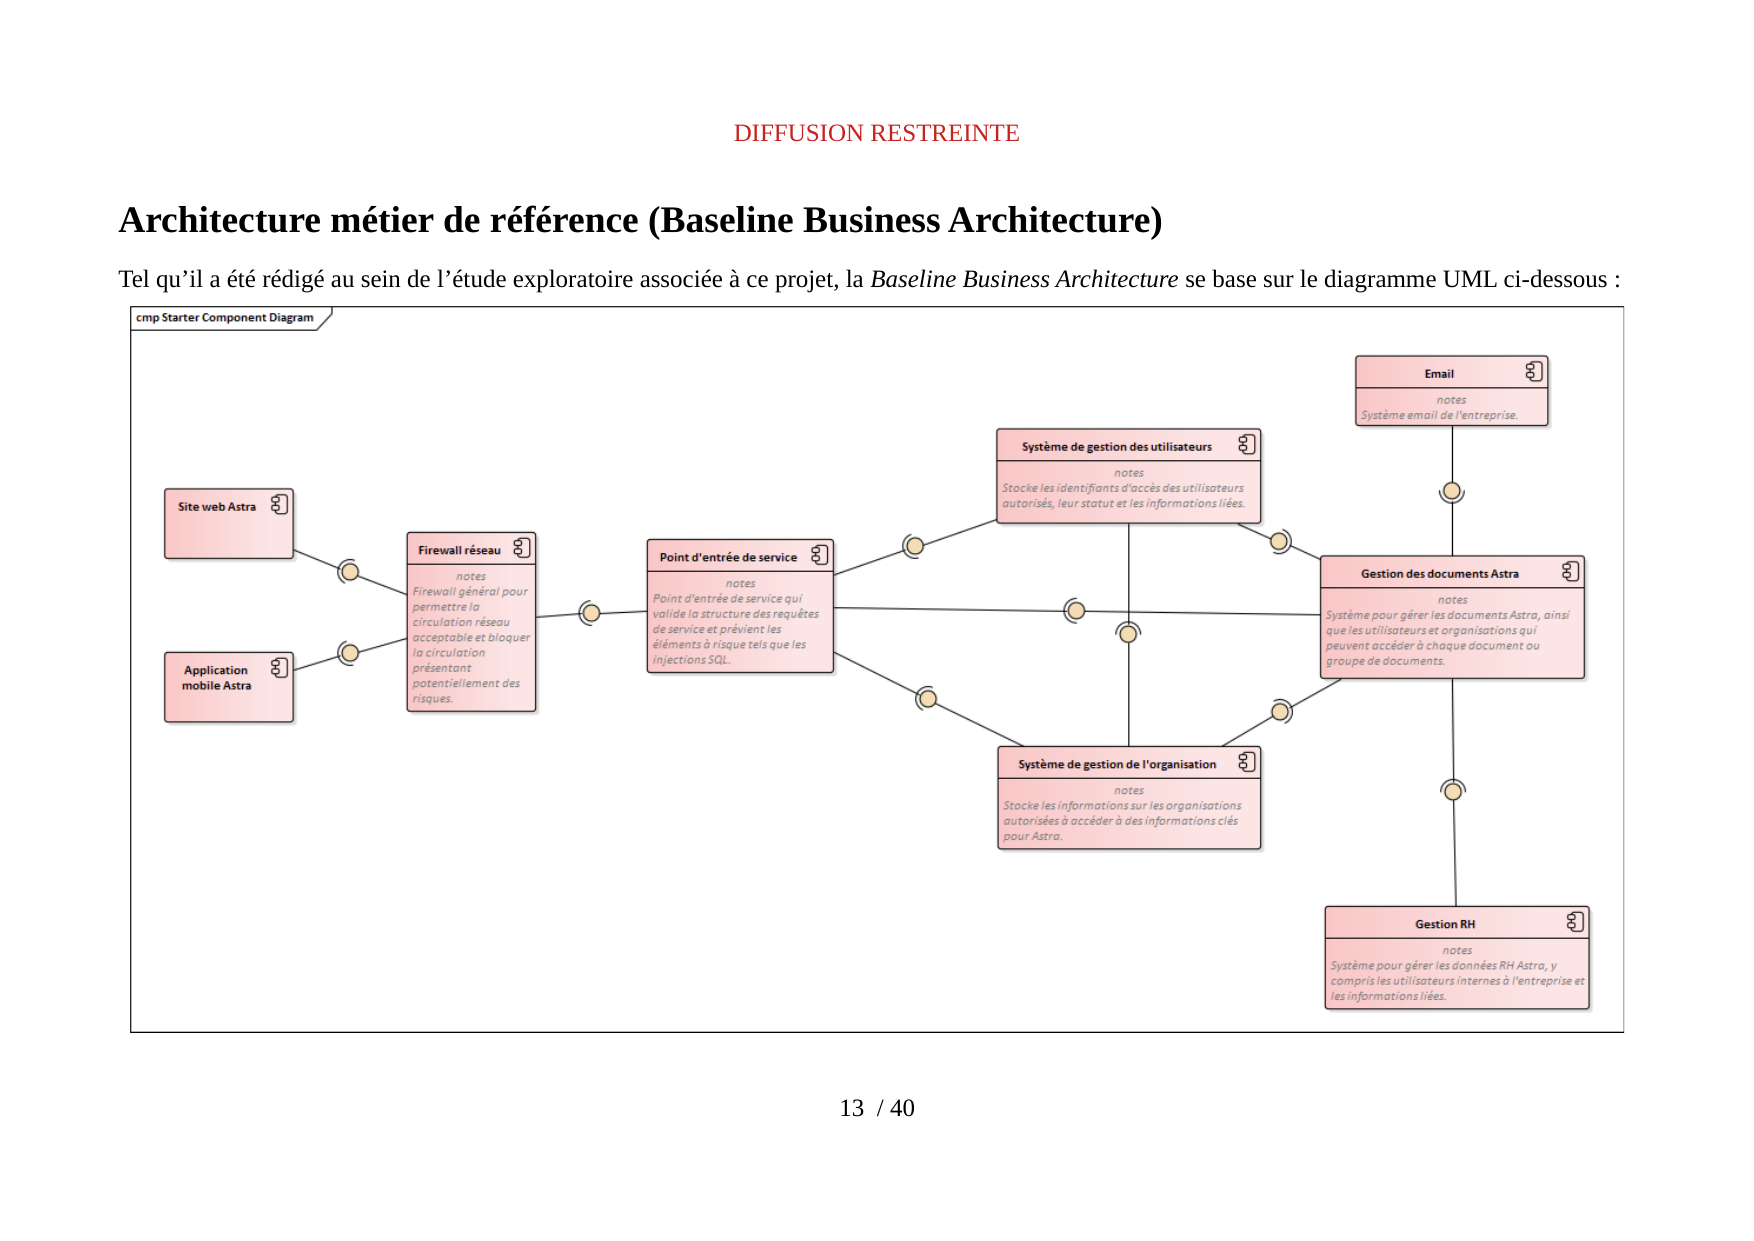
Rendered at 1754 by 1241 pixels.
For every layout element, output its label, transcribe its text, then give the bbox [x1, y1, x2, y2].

text Tel qu’il a été rédigé au sein de l’étude exploratoire associée à ce projet, la Baseline Business Architecture se base sur le diagramme UML ci-dessous : [118, 264, 1636, 293]
subtitle Architecture métier de référence (Baseline Business Architecture) [118, 197, 1636, 240]
picture [129, 305, 1625, 1033]
